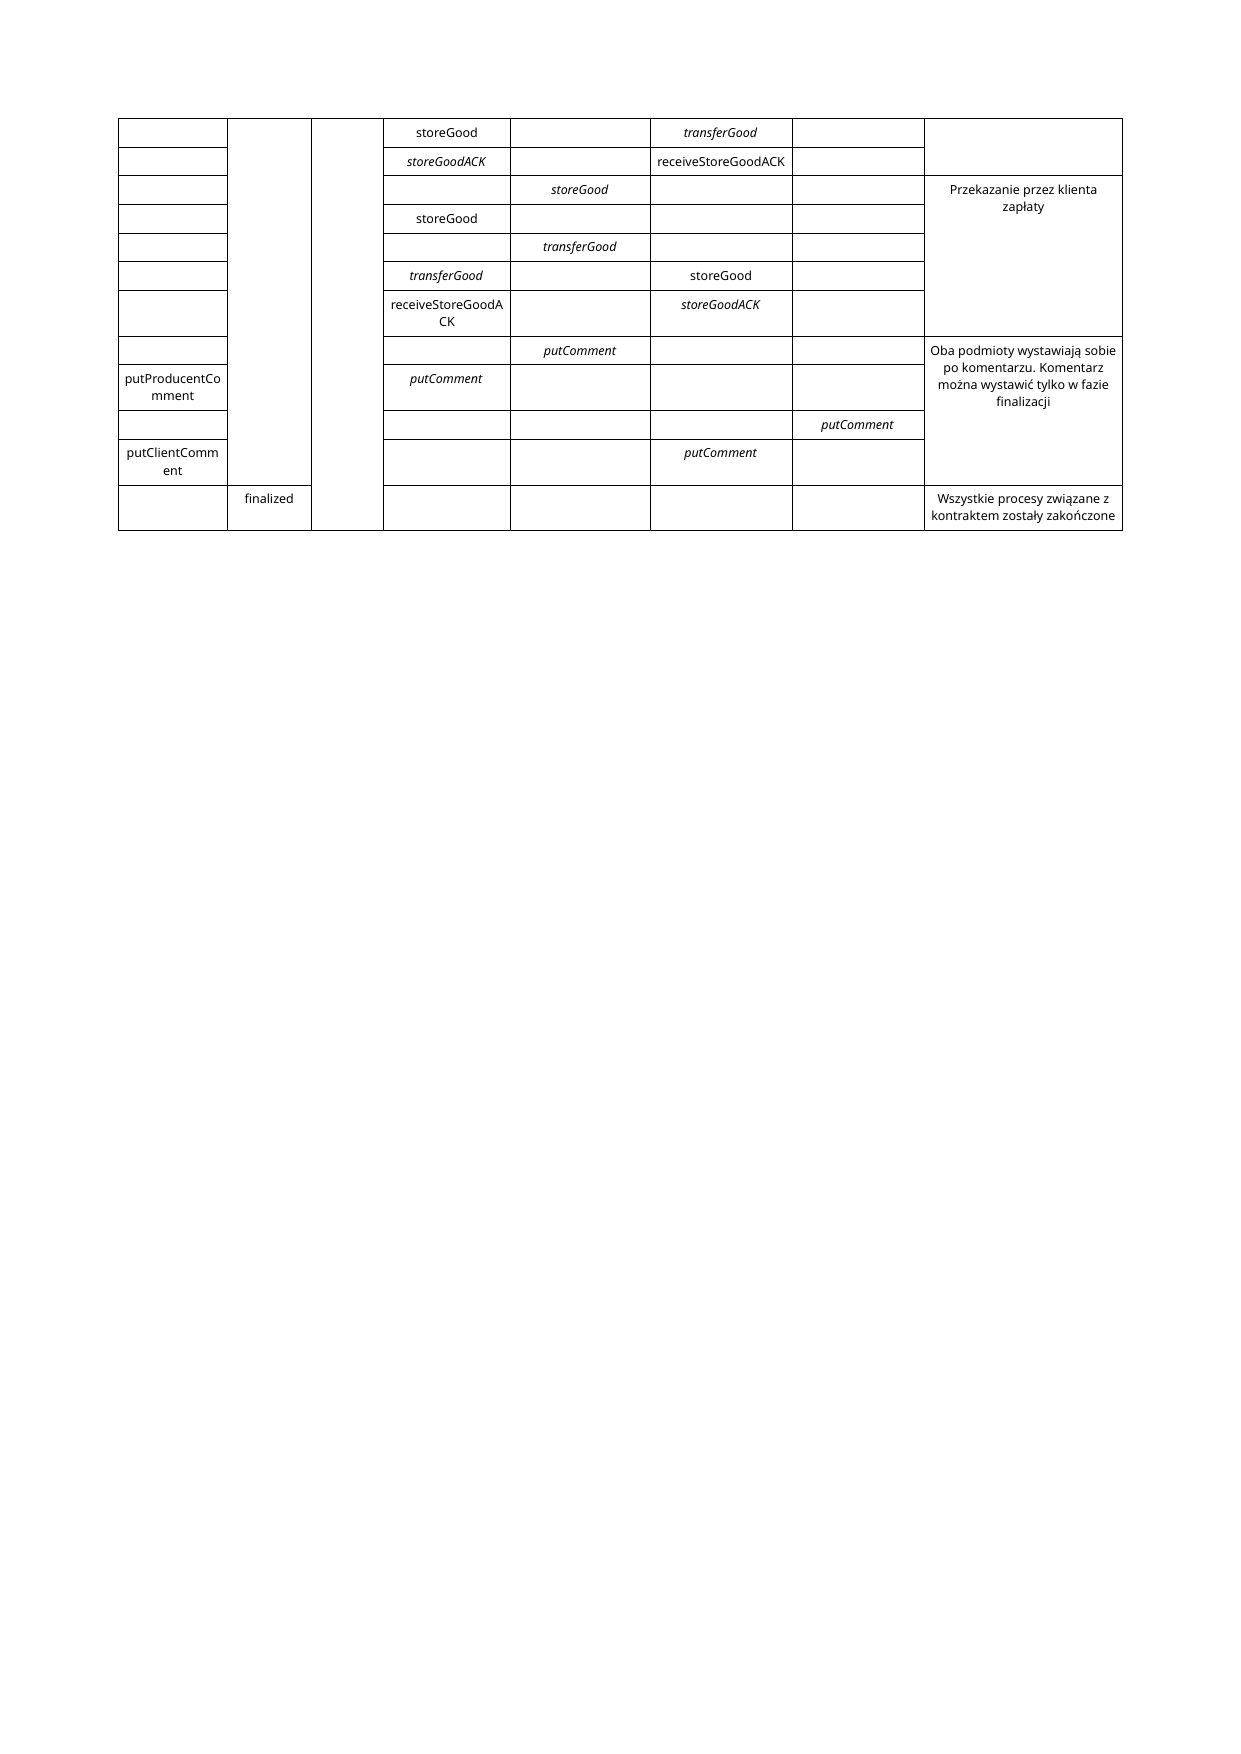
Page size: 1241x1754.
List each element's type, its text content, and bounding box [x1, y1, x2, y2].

table_cell [119, 337, 227, 364]
table_cell putClientComment [119, 440, 227, 484]
table_cell [793, 205, 924, 233]
table_cell [925, 119, 1122, 175]
table_cell [119, 148, 227, 175]
table_cell [384, 440, 510, 484]
table_cell receiveStoreGoodACK [651, 148, 792, 175]
table_cell [793, 148, 924, 175]
table_cell [511, 486, 650, 530]
table_cell [793, 262, 924, 290]
table_cell [651, 411, 792, 439]
table_cell putProducentComment [119, 365, 227, 410]
table_cell Oba podmioty wystawiają sobie po komentarzu. Komentarz można wystawić tylko w fazie finalizacji [925, 337, 1122, 484]
table_cell storeGood [511, 176, 650, 204]
table_cell [511, 411, 650, 439]
table_cell [793, 119, 924, 147]
table_cell [793, 440, 924, 484]
table_cell [119, 205, 227, 233]
table_cell [651, 365, 792, 410]
table_cell storeGoodACK [384, 148, 510, 175]
table_cell [651, 176, 792, 204]
table_cell [119, 234, 227, 261]
table_cell transferGood [511, 234, 650, 261]
table_cell [511, 119, 650, 147]
table_cell [119, 486, 227, 530]
table_cell [511, 262, 650, 290]
table_cell Przekazanie przez klienta zapłaty [925, 176, 1122, 336]
table_cell [793, 176, 924, 204]
table_cell [511, 291, 650, 336]
table_cell [511, 365, 650, 410]
table_cell [119, 411, 227, 439]
table_cell receiveStoreGoodACK [384, 291, 510, 336]
table_cell [511, 205, 650, 233]
table_cell [384, 486, 510, 530]
table_cell [511, 148, 650, 175]
table_cell transferGood [384, 262, 510, 290]
table_cell [793, 234, 924, 261]
table_cell [119, 291, 227, 336]
table_cell [384, 234, 510, 261]
table_cell [793, 486, 924, 530]
table_cell putComment [384, 365, 510, 410]
table_cell storeGood [384, 205, 510, 233]
table_cell [384, 337, 510, 364]
table_cell [384, 411, 510, 439]
table_cell [228, 119, 311, 484]
table_cell [119, 119, 227, 147]
table_cell [651, 205, 792, 233]
table_cell putComment [651, 440, 792, 484]
table_cell transferGood [651, 119, 792, 147]
table_cell [793, 337, 924, 364]
table_cell putComment [793, 411, 924, 439]
table_cell storeGoodACK [651, 291, 792, 336]
table_cell [312, 119, 383, 530]
table_cell putComment [511, 337, 650, 364]
table_cell [384, 176, 510, 204]
table_cell [651, 337, 792, 364]
table_cell [651, 234, 792, 261]
table_cell [119, 262, 227, 290]
table_cell [119, 176, 227, 204]
table_cell Wszystkie procesy związane z kontraktem zostały zakończone [925, 486, 1122, 530]
table_cell storeGood [651, 262, 792, 290]
table_cell [651, 486, 792, 530]
table_cell [793, 291, 924, 336]
table_cell [511, 440, 650, 484]
table_cell [793, 365, 924, 410]
table_cell storeGood [384, 119, 510, 147]
table_cell finalized [228, 486, 311, 530]
